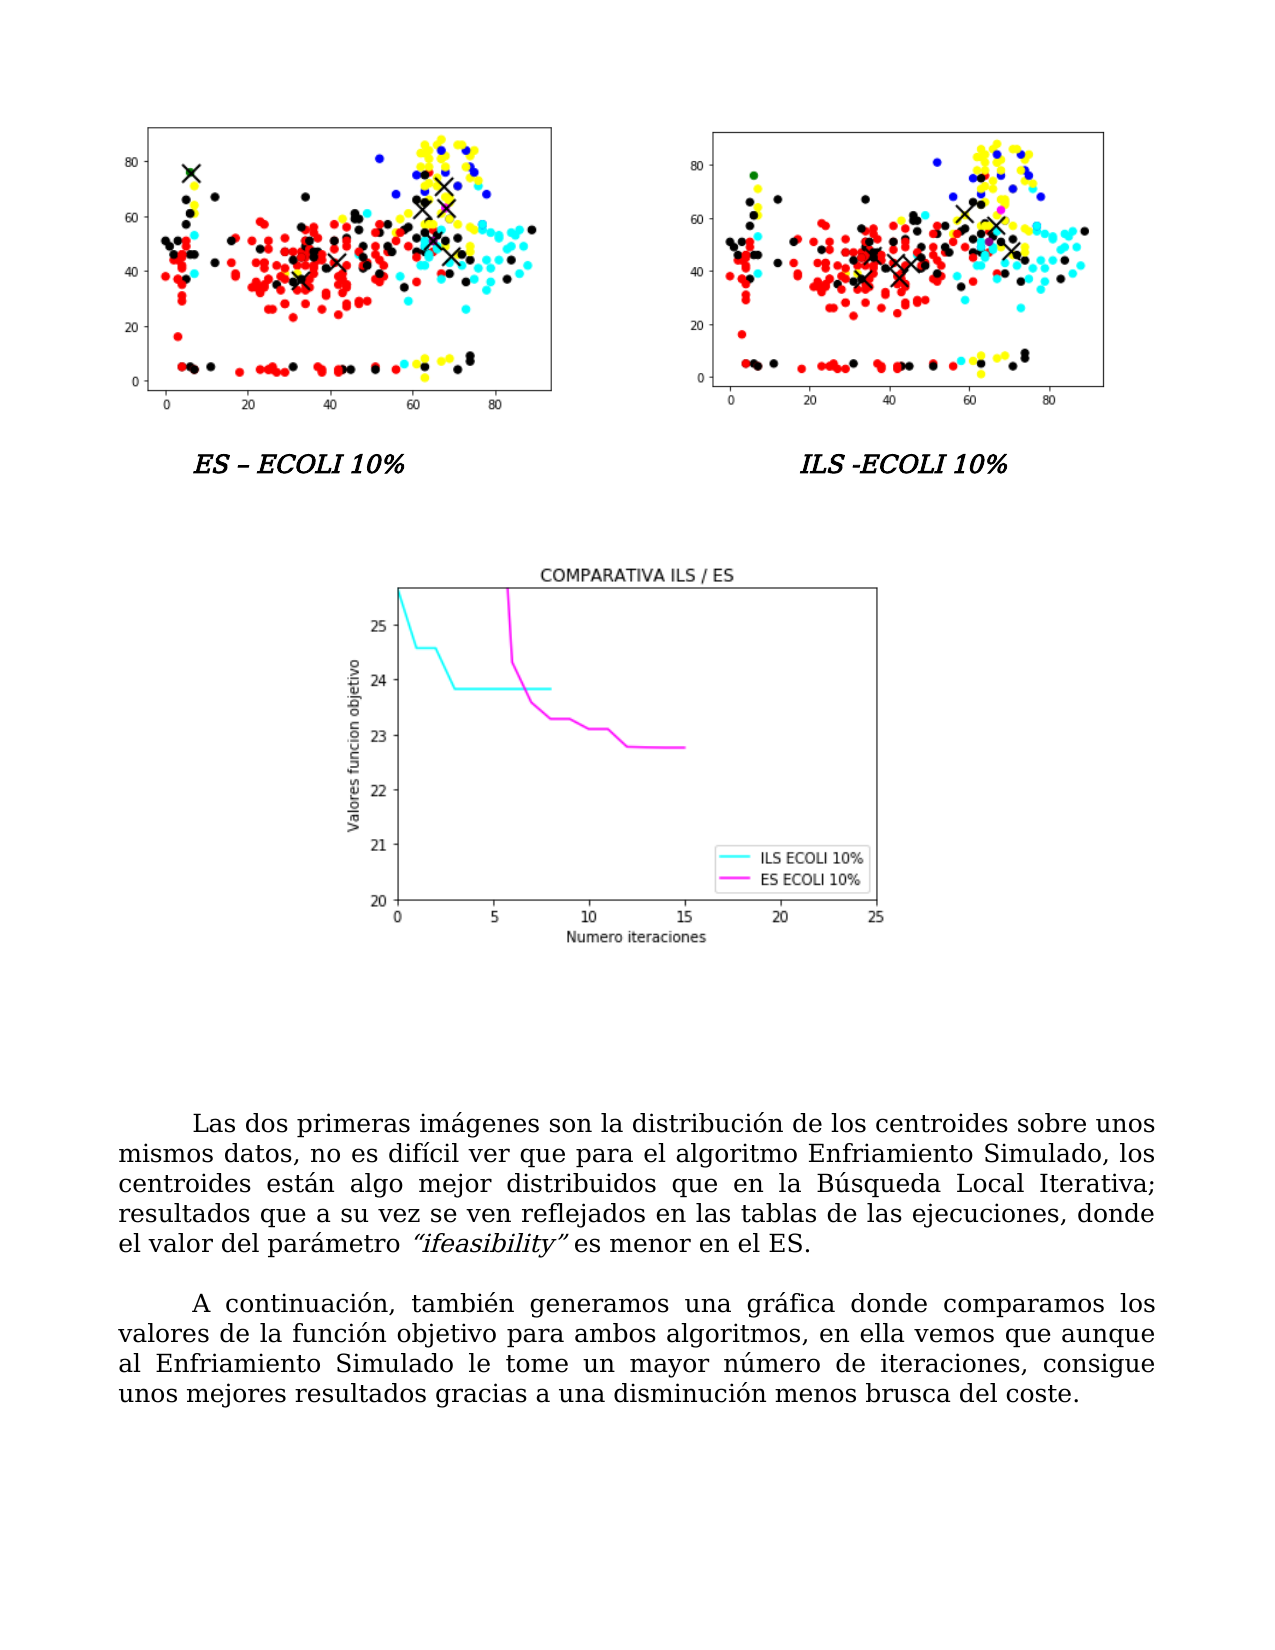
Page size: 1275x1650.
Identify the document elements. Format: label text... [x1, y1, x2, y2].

text ES – ECOLI 10% ILS -ECOLI 10% [118, 448, 1157, 478]
picture [682, 125, 1110, 414]
picture [339, 556, 895, 954]
text A continuación, también generamos una gráfica donde comparamos los valores de la función objetivo para ambos algoritmos, en ella vemos que aunque al Enfriamiento Simulado le tome un mayor número de iteraciones, consigue unos mejores resultados gracias a una disminución menos brusca del coste. [118, 1288, 1157, 1408]
text Las dos primeras imágenes son la distribución de los centroides sobre unos mismos datos, no es difícil ver que para el algoritmo Enfriamiento Simulado, los centroides están algo mejor distribuidos que en la Búsqueda Local Iterativa; resultados que a su vez se ven reflejados en las tablas de las ejecuciones, donde el valor del parámetro “ifeasibility” es menor en el ES. [118, 1108, 1157, 1258]
picture [115, 120, 558, 419]
